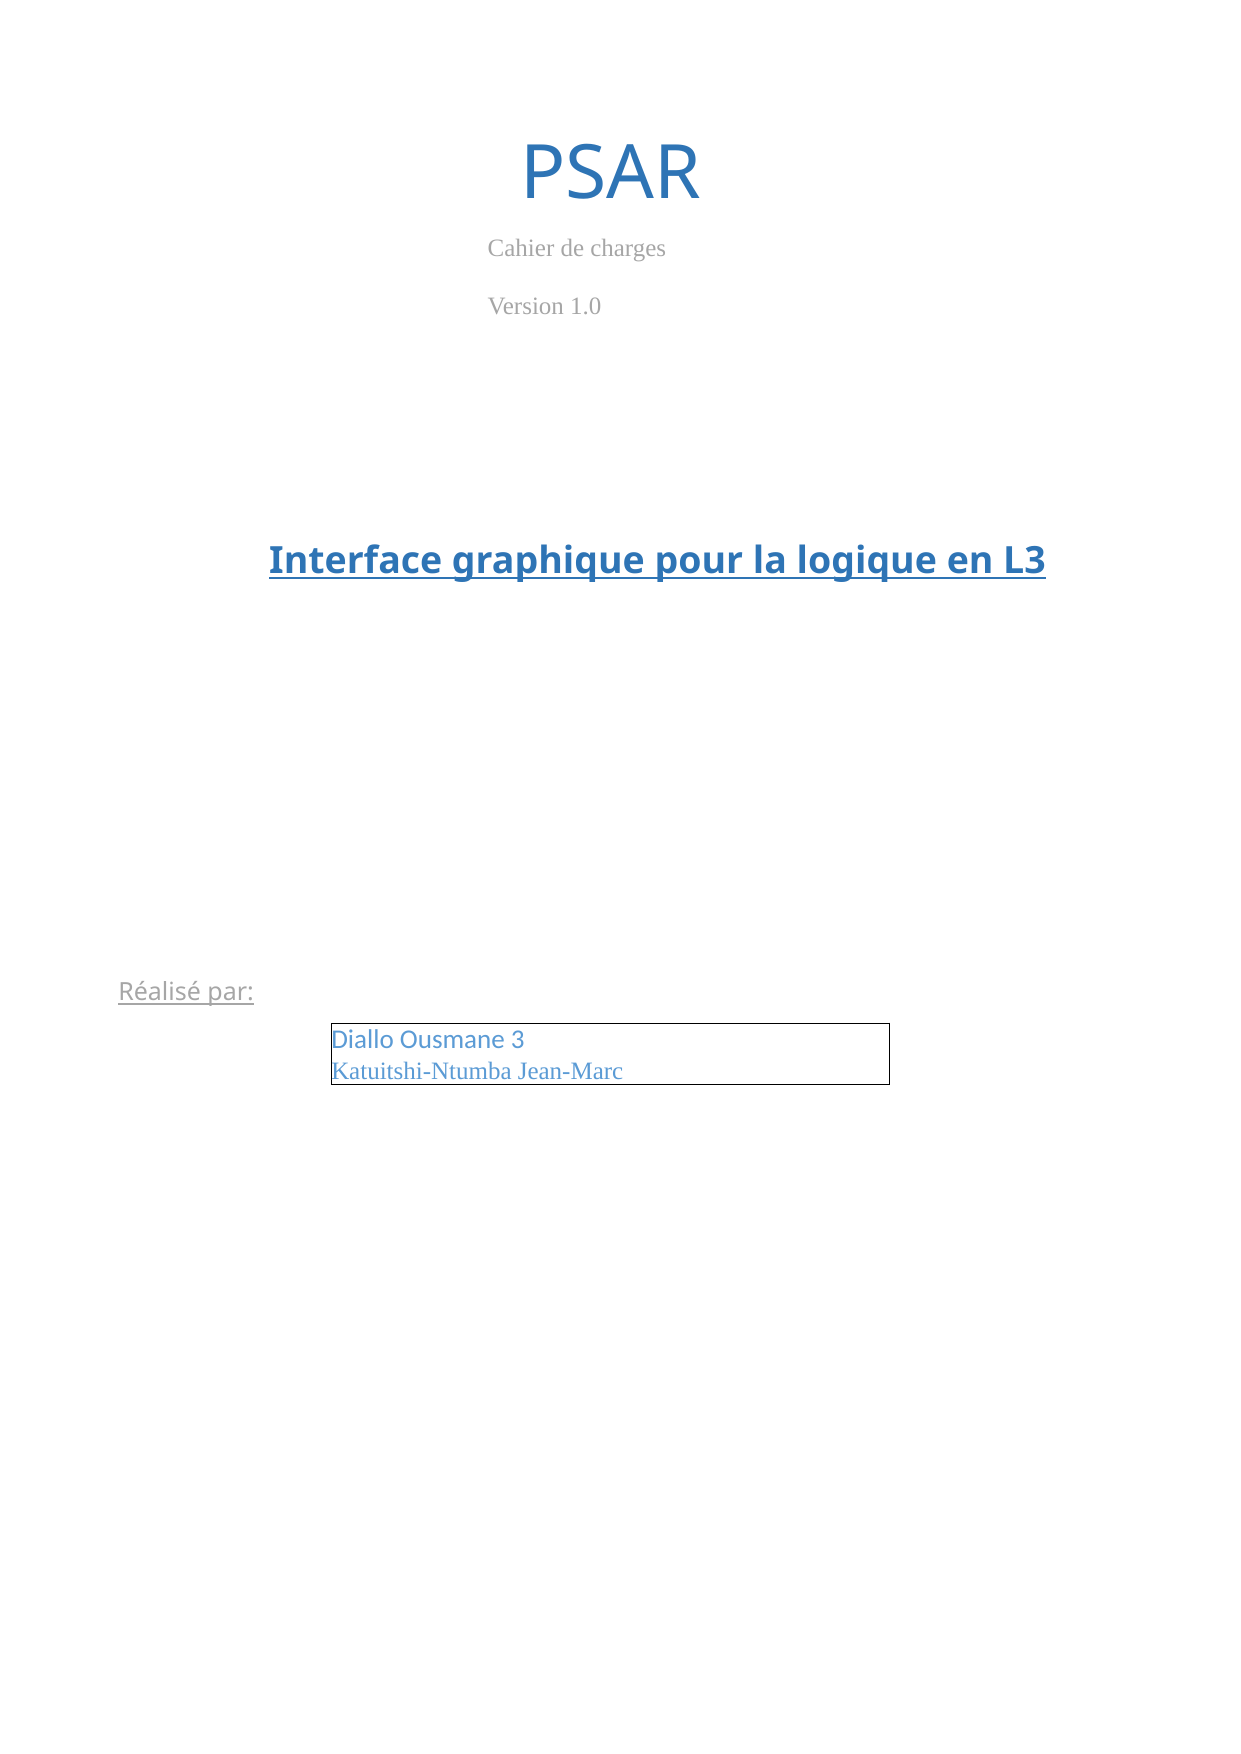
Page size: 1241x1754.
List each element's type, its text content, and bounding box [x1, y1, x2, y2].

subtitle Interface graphique pour la logique en L3 [193, 534, 1122, 585]
text Diallo Ousmane 3 [332, 1024, 889, 1056]
subtitle Réalisé par: [118, 974, 1122, 1008]
text Katuitshi-Ntumba Jean-Marc [332, 1056, 889, 1084]
text Cahier de charges [118, 233, 1122, 262]
text PSAR [118, 118, 1122, 220]
text Version 1.0 [118, 291, 1122, 319]
